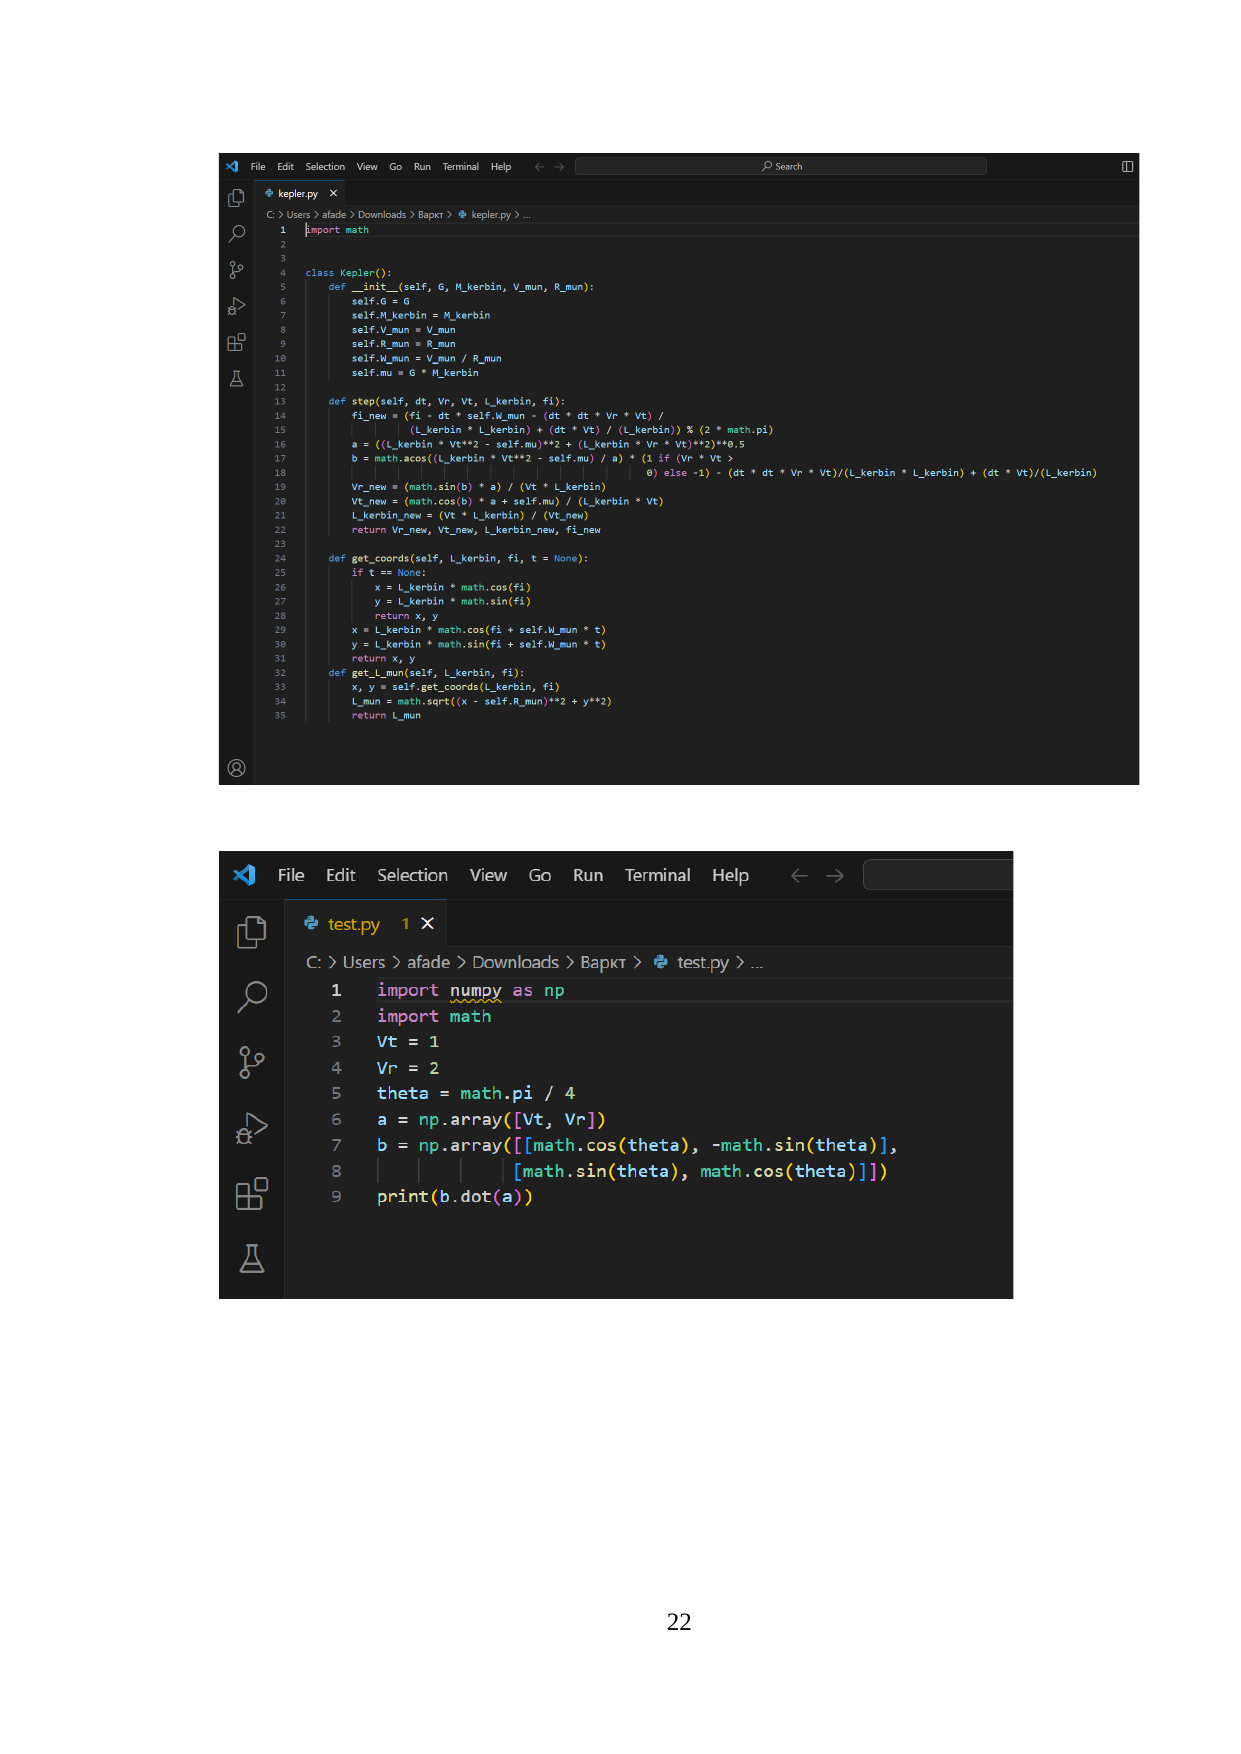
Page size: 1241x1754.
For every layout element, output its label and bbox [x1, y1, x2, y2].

picture [218, 153, 1140, 785]
picture [219, 851, 1014, 1299]
